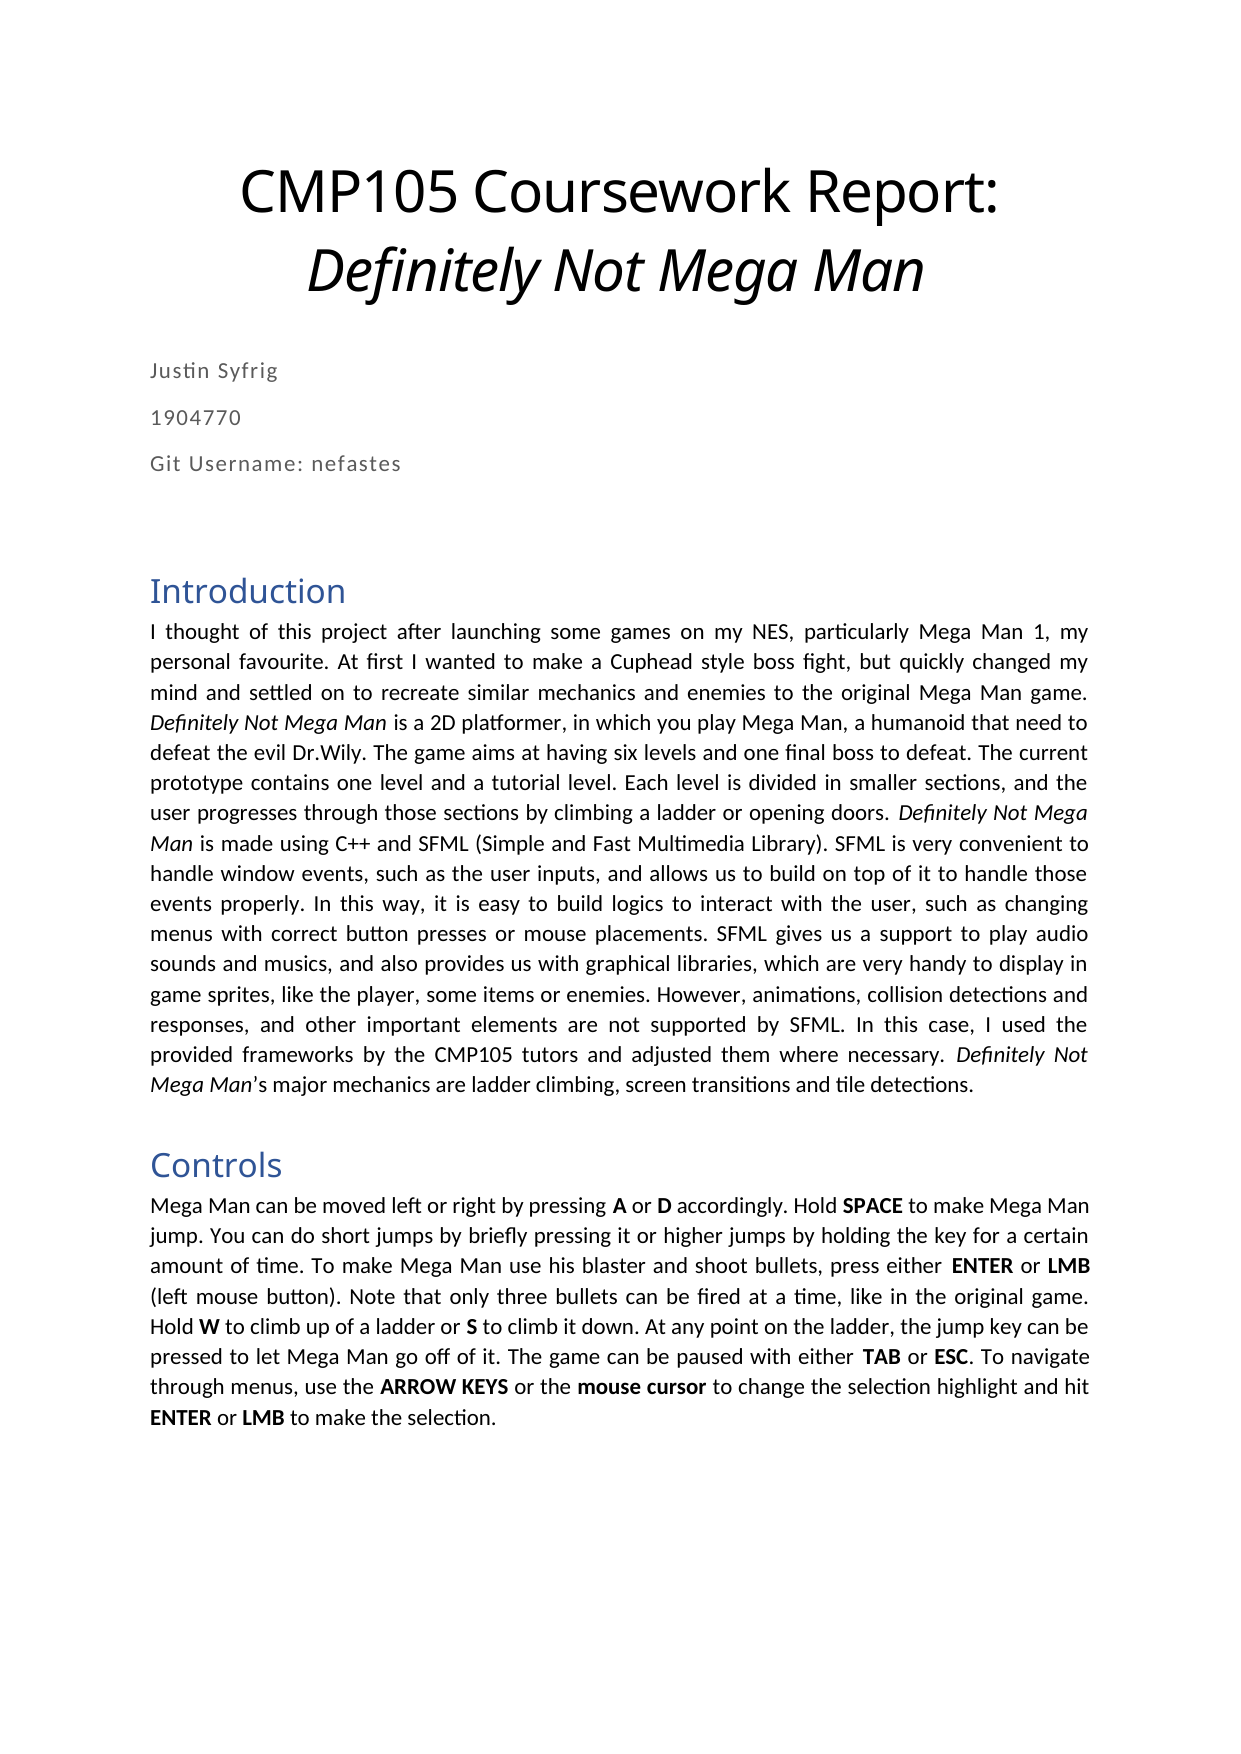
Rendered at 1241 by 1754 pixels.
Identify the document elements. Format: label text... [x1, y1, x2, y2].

subtitle 1904770 [150, 403, 1090, 431]
text Mega Man can be moved left or right by pressing A or D accordingly. Hold SPACE to make Mega Man jump. You can do short jumps by briefly pressing it or higher jumps by holding the key for a certain amount of time. To make Mega Man use his blaster and shoot bullets, press either ENTER or LMB (left mouse button). Note that only three bullets can be fired at a time, like in the original game. Hold W to climb up of a ladder or S to climb it down. At any point on the ladder, the jump key can be pressed to let Mega Man go off of it. The game can be paused with either TAB or ESC. To navigate through menus, use the ARROW KEYS or the mouse cursor to change the selection highlight and hit ENTER or LMB to make the selection. [150, 1191, 1090, 1431]
subtitle Git Username: nefastes [150, 449, 1090, 478]
title Definitely Not Mega Man [150, 229, 1090, 309]
subtitle Controls [150, 1142, 1090, 1188]
subtitle Introduction [150, 568, 1090, 614]
text I thought of this project after launching some games on my NES, particularly Mega Man 1, my personal favourite. At first I wanted to make a Cuphead style boss fight, but quickly changed my mind and settled on to recreate similar mechanics and enemies to the original Mega Man game. Definitely Not Mega Man is a 2D platformer, in which you play Mega Man, a humanoid that need to defeat the evil Dr.Wily. The game aims at having six levels and one final boss to defeat. The current prototype contains one level and a tutorial level. Each level is divided in smaller sections, and the user progresses through those sections by climbing a ladder or opening doors. Definitely Not Mega Man is made using C++ and SFML (Simple and Fast Multimedia Library). SFML is very convenient to handle window events, such as the user inputs, and allows us to build on top of it to handle those events properly. In this way, it is easy to build logics to interact with the user, such as changing menus with correct button presses or mouse placements. SFML gives us a support to play audio sounds and musics, and also provides us with graphical libraries, which are very handy to display in game sprites, like the player, some items or enemies. However, animations, collision detections and responses, and other important elements are not supported by SFML. In this case, I used the provided frameworks by the CMP105 tutors and adjusted them where necessary. Definitely Not Mega Man’s major mechanics are ladder climbing, screen transitions and tile detections. [150, 617, 1090, 1098]
subtitle Justin Syfrig [150, 356, 1090, 384]
title CMP105 Coursework Report: [150, 150, 1090, 229]
